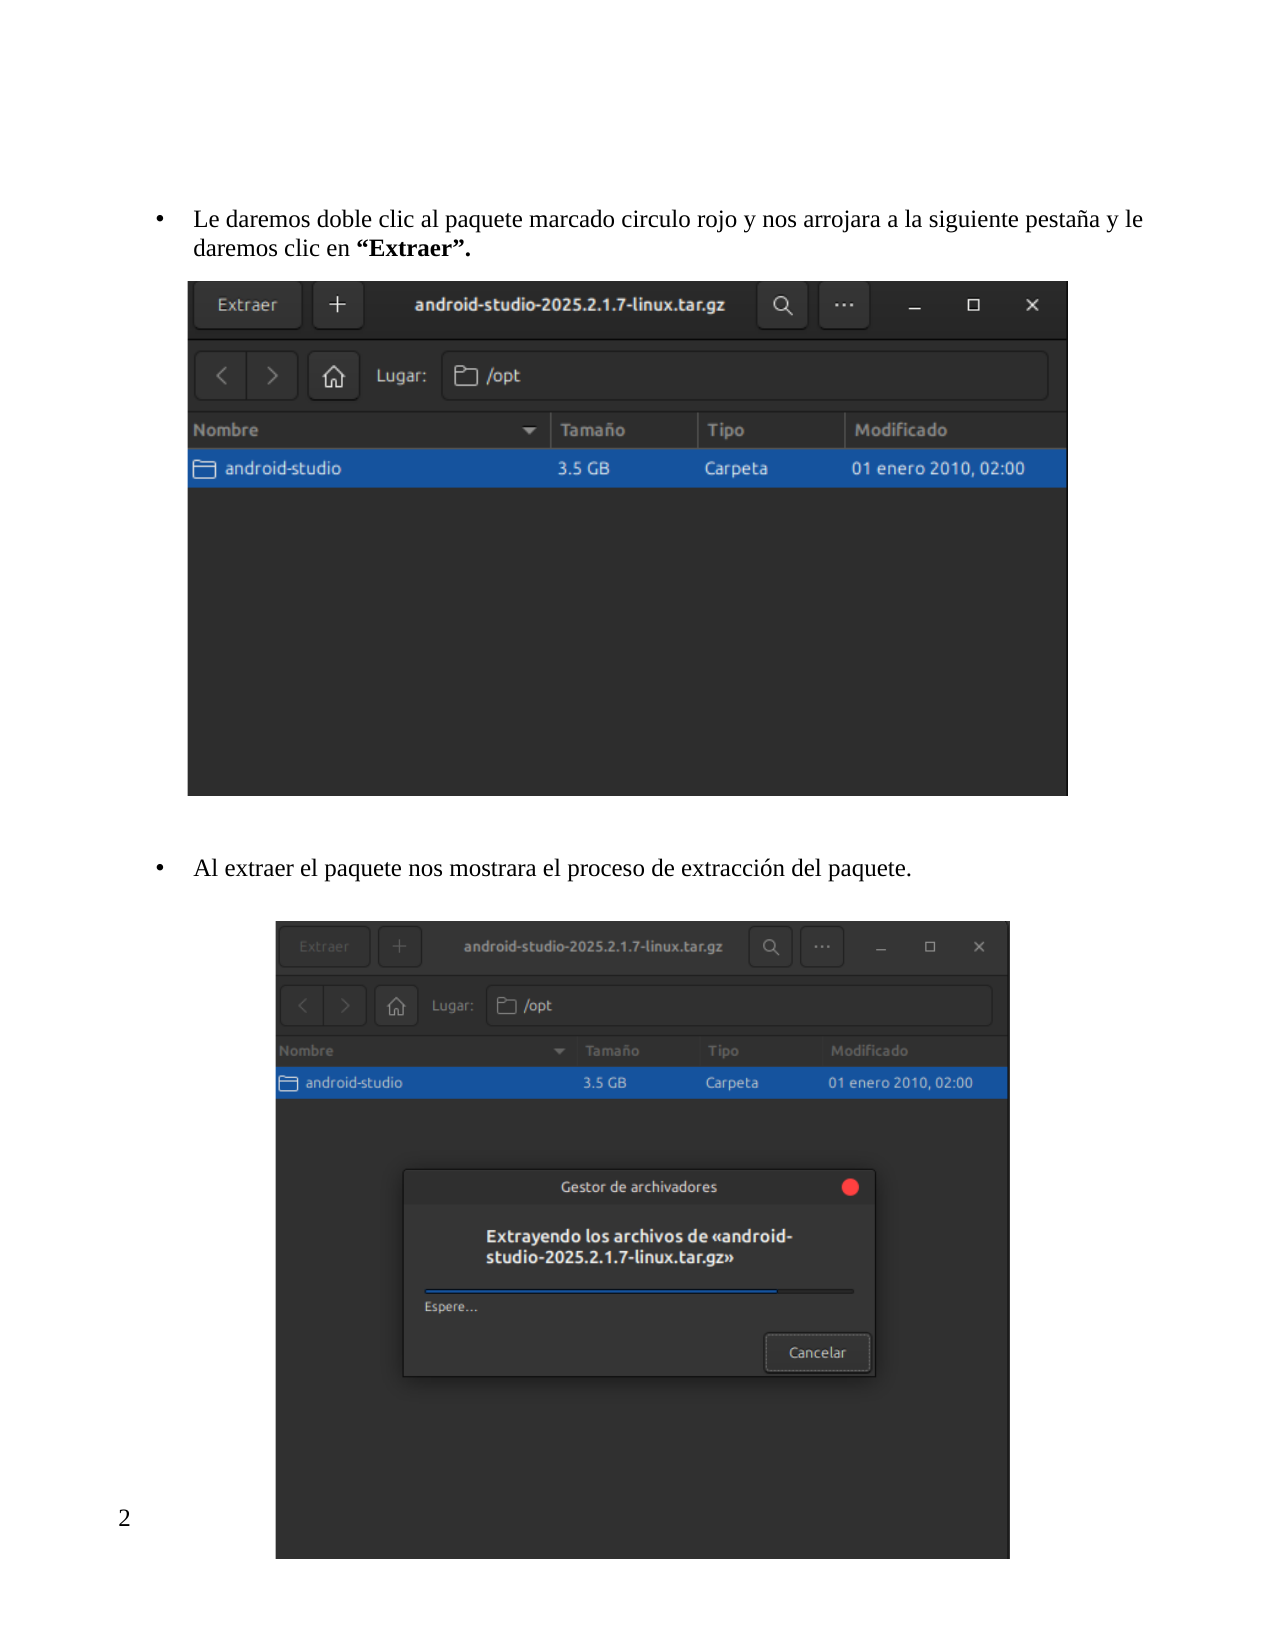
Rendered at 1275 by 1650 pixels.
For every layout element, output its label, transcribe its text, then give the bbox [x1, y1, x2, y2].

list Al extraer el paquete nos mostrara el proceso de extracción del paquete. [156, 853, 1157, 882]
picture [275, 921, 1010, 1559]
picture [187, 281, 1068, 796]
list Le daremos doble clic al paquete marcado circulo rojo y nos arrojara a la siguiente pestaña y le daremos clic en “Extraer”. [156, 204, 1157, 262]
